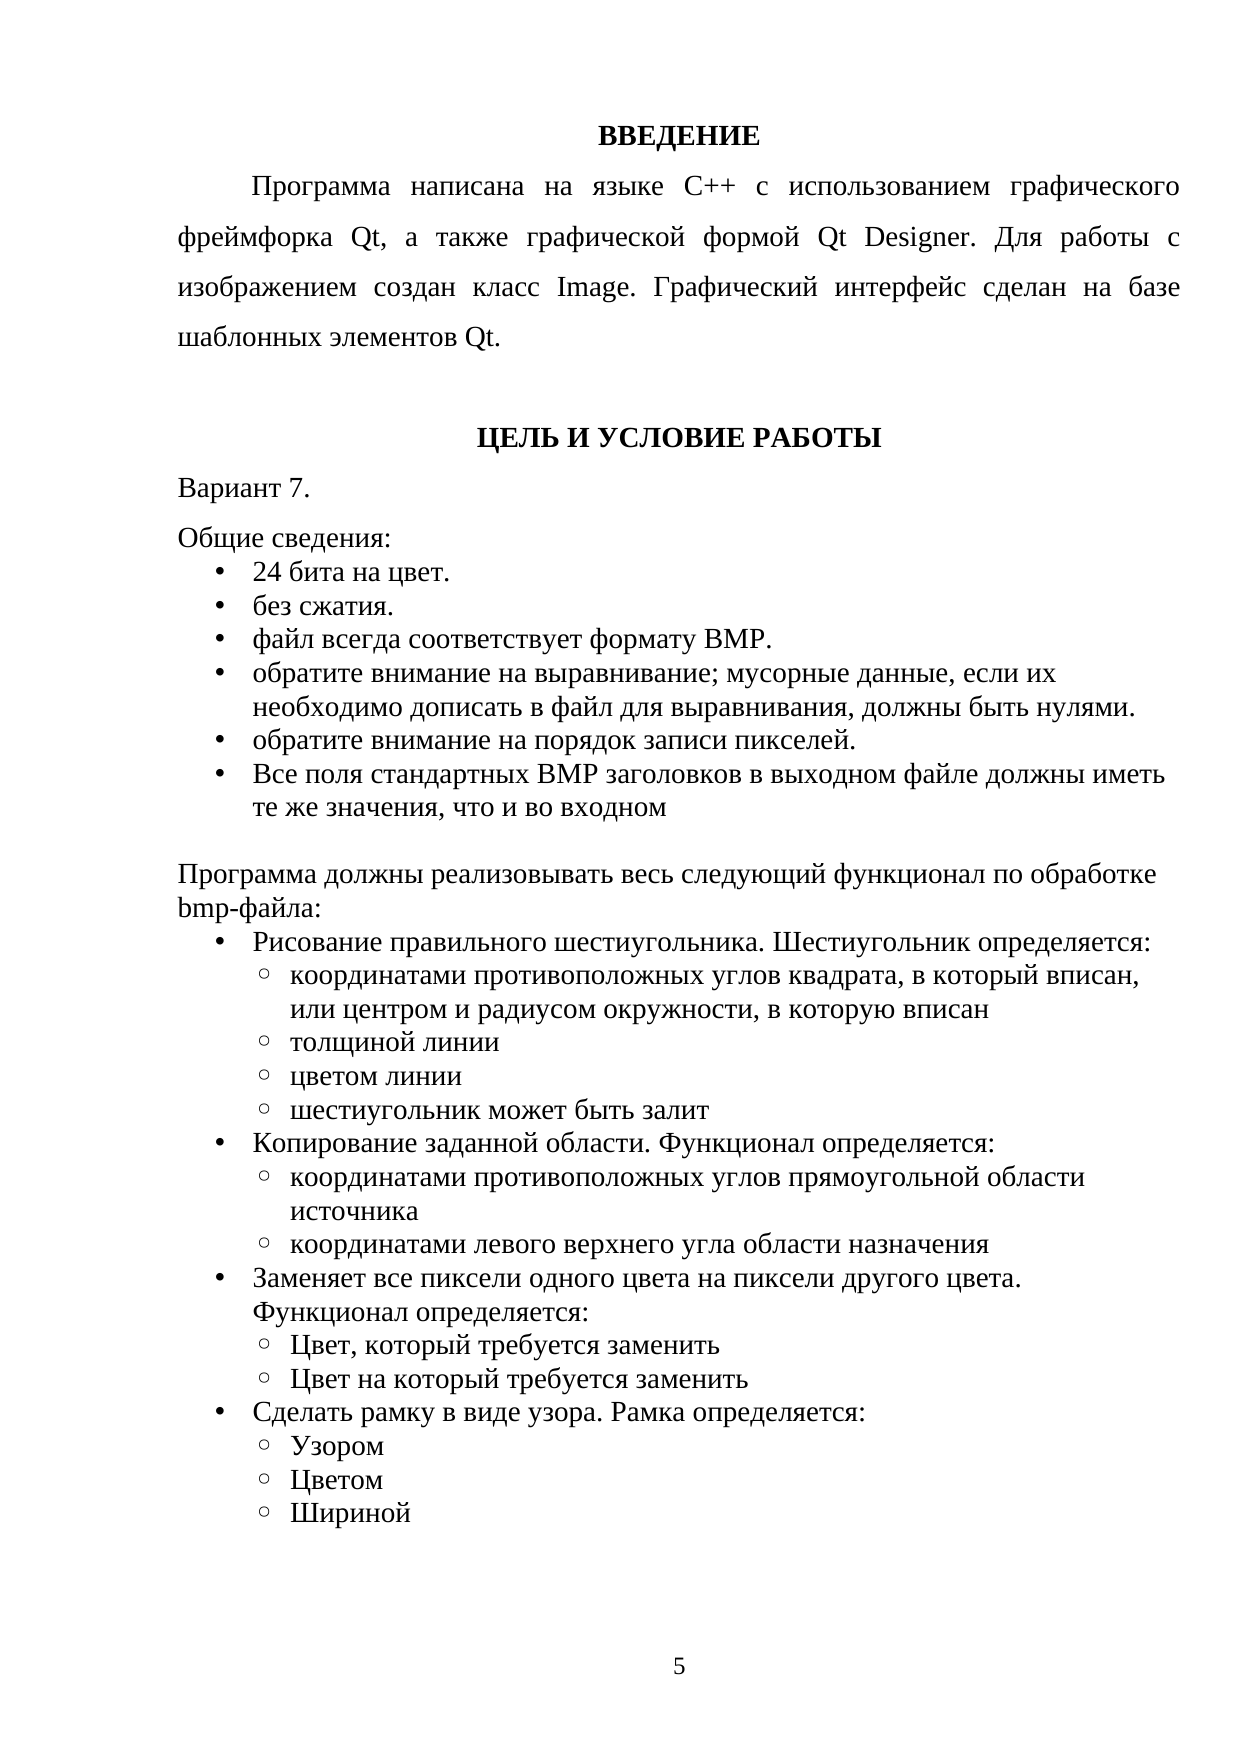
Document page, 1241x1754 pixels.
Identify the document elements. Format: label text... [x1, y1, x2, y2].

list обратите внимание на порядок записи пикселей. [215, 722, 1181, 756]
subtitle ВВЕДЕНИЕ [177, 118, 1181, 152]
list Рисование правильного шестиугольника. Шестиугольник определяется: [215, 924, 1181, 957]
list файл всегда соответствует формату BMP. [215, 621, 1181, 655]
list Все поля стандартных BMP заголовков в выходном файле должны иметь те же значения, что и во входном [215, 756, 1181, 823]
list Копирование заданной области. Функционал определяется: [215, 1126, 1181, 1159]
list цветом линии [252, 1058, 1181, 1092]
list без сжатия. [215, 588, 1181, 621]
text Программа написана на языке С++ с использованием графического фреймфорка Qt, а также графической формой Qt Designer. Для работы с изображением создан класс Image. Графический интерфейс сделан на базе шаблонных элементов Qt. [177, 168, 1181, 353]
list Узором [252, 1428, 1181, 1462]
text Общие сведения: [177, 521, 1181, 554]
list толщиной линии [252, 1024, 1181, 1058]
text Вариант 7. [177, 470, 1181, 504]
list координатами противоположных углов квадрата, в который вписан, или центром и радиусом окружности, в которую вписан [252, 957, 1181, 1024]
list Шириной [252, 1495, 1181, 1529]
list Цвет, который требуется заменить [252, 1327, 1181, 1361]
list Сделать рамку в виде узора. Рамка определяется: [215, 1394, 1181, 1428]
list Цвет на который требуется заменить [252, 1361, 1181, 1394]
list координатами левого верхнего угла области назначения [252, 1226, 1181, 1260]
list обратите внимание на выравнивание; мусорные данные, если их необходимо дописать в файл для выравнивания, должны быть нулями. [215, 655, 1181, 722]
list Цветом [252, 1462, 1181, 1495]
list 24 бита на цвет. [215, 554, 1181, 588]
subtitle ЦЕЛЬ И УСЛОВИЕ РАБОТЫ [177, 420, 1181, 453]
list шестиугольник может быть залит [252, 1092, 1181, 1126]
list Заменяет все пиксели одного цвета на пиксели другого цвета. Функционал определяется: [215, 1260, 1181, 1327]
list координатами противоположных углов прямоугольной области источника [252, 1159, 1181, 1226]
text Программа должны реализовывать весь следующий функционал по обработке bmp-файла: [177, 857, 1181, 924]
